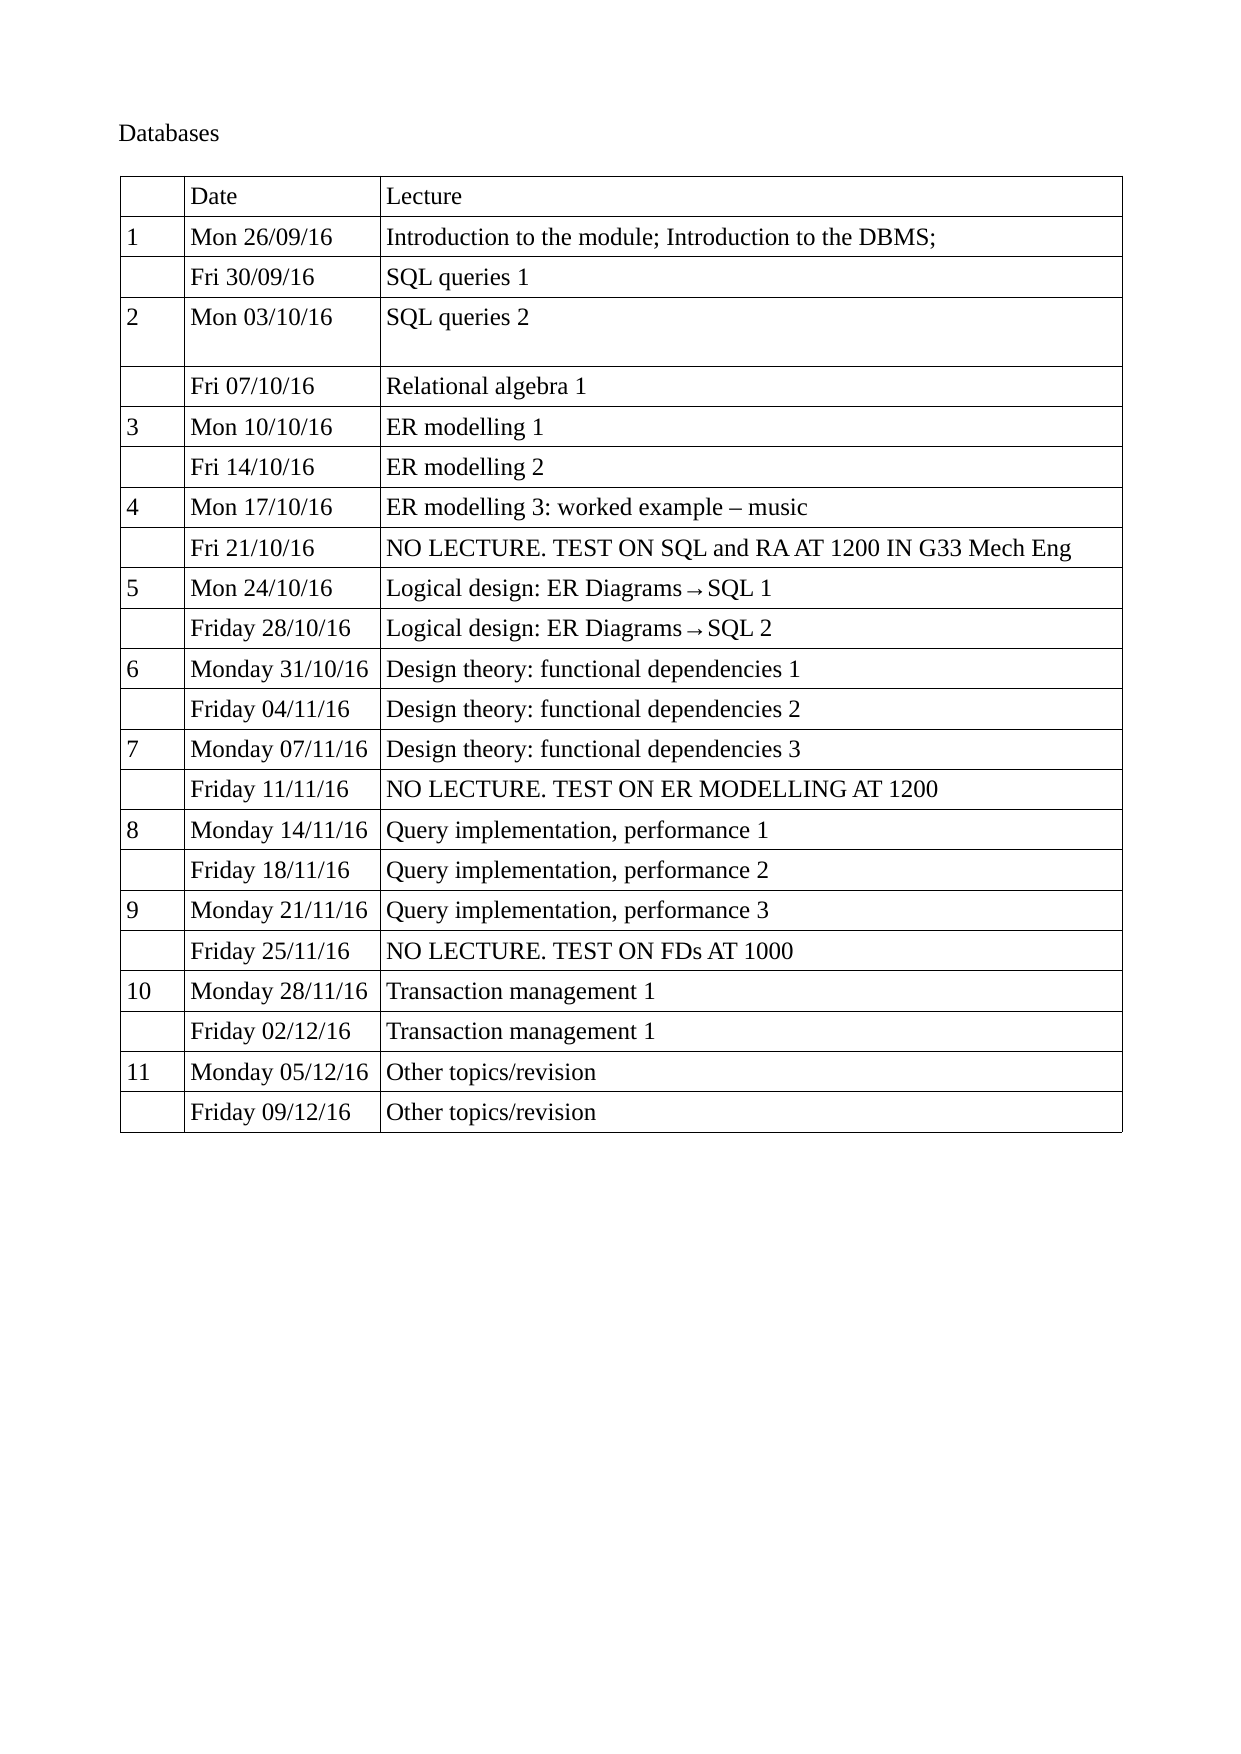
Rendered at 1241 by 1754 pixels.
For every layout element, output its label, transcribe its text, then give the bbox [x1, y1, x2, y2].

table_cell Monday 14/11/16 [185, 810, 380, 849]
table_cell [121, 609, 184, 648]
table_cell Monday 07/11/16 [185, 730, 380, 769]
table_cell Fri 14/10/16 [185, 447, 380, 487]
table_cell SQL queries 1 [381, 257, 1122, 297]
table_cell Friday 02/12/16 [185, 1012, 380, 1051]
table_cell 10 [121, 971, 184, 1011]
table_cell Logical design: ER Diagrams→SQL 1 [381, 568, 1122, 607]
table_cell Query implementation, performance 2 [381, 850, 1122, 890]
table_cell Mon 17/10/16 [185, 488, 380, 527]
table_header Date [185, 177, 380, 216]
table_cell NO LECTURE. TEST ON FDs AT 1000 [381, 931, 1122, 970]
table_cell Introduction to the module; Introduction to the DBMS; [381, 217, 1122, 256]
table_cell 6 [121, 649, 184, 688]
table_header Lecture [381, 177, 1122, 216]
table_cell Mon 26/09/16 [185, 217, 380, 256]
table_cell Transaction management 1 [381, 971, 1122, 1011]
table_cell 8 [121, 810, 184, 849]
table_cell [121, 770, 184, 809]
table_cell Monday 31/10/16 [185, 649, 380, 688]
table_cell Logical design: ER Diagrams→SQL 2 [381, 609, 1122, 648]
table_cell 5 [121, 568, 184, 607]
table_cell Transaction management 1 [381, 1012, 1122, 1051]
table_cell Friday 18/11/16 [185, 850, 380, 890]
table_cell Friday 04/11/16 [185, 689, 380, 728]
table_cell Monday 28/11/16 [185, 971, 380, 1011]
table_cell NO LECTURE. TEST ON SQL and RA AT 1200 IN G33 Mech Eng [381, 528, 1122, 567]
table_cell SQL queries 2 [381, 298, 1122, 366]
table_cell Fri 07/10/16 [185, 367, 380, 406]
table_cell Query implementation, performance 1 [381, 810, 1122, 849]
table_cell Design theory: functional dependencies 2 [381, 689, 1122, 728]
table_cell Monday 05/12/16 [185, 1052, 380, 1091]
text Databases [118, 118, 1122, 147]
table_cell 9 [121, 891, 184, 930]
table_cell Friday 28/10/16 [185, 609, 380, 648]
table_cell 4 [121, 488, 184, 527]
table_cell ER modelling 1 [381, 407, 1122, 446]
table_cell 7 [121, 730, 184, 769]
table_cell Mon 03/10/16 [185, 298, 380, 366]
table_cell 1 [121, 217, 184, 256]
table_cell [121, 850, 184, 890]
table_cell Other topics/revision [381, 1092, 1122, 1132]
table_cell 3 [121, 407, 184, 446]
table_cell ER modelling 2 [381, 447, 1122, 487]
table_cell Friday 09/12/16 [185, 1092, 380, 1132]
table_cell [121, 528, 184, 567]
table_header [121, 177, 184, 216]
table_cell 11 [121, 1052, 184, 1091]
table_cell [121, 1012, 184, 1051]
table_cell Mon 24/10/16 [185, 568, 380, 607]
table_cell Relational algebra 1 [381, 367, 1122, 406]
table_cell Other topics/revision [381, 1052, 1122, 1091]
table_cell Fri 30/09/16 [185, 257, 380, 297]
table_cell [121, 1092, 184, 1132]
table_cell [121, 257, 184, 297]
table_cell Monday 21/11/16 [185, 891, 380, 930]
table_cell [121, 931, 184, 970]
table_cell [121, 689, 184, 728]
table_cell Fri 21/10/16 [185, 528, 380, 567]
table_cell NO LECTURE. TEST ON ER MODELLING AT 1200 [381, 770, 1122, 809]
table_cell 2 [121, 298, 184, 366]
table_cell [121, 447, 184, 487]
table_cell Design theory: functional dependencies 1 [381, 649, 1122, 688]
table_cell Friday 25/11/16 [185, 931, 380, 970]
table_cell Mon 10/10/16 [185, 407, 380, 446]
table_cell Design theory: functional dependencies 3 [381, 730, 1122, 769]
table_cell Query implementation, performance 3 [381, 891, 1122, 930]
table_cell ER modelling 3: worked example – music [381, 488, 1122, 527]
table_cell [121, 367, 184, 406]
table_cell Friday 11/11/16 [185, 770, 380, 809]
